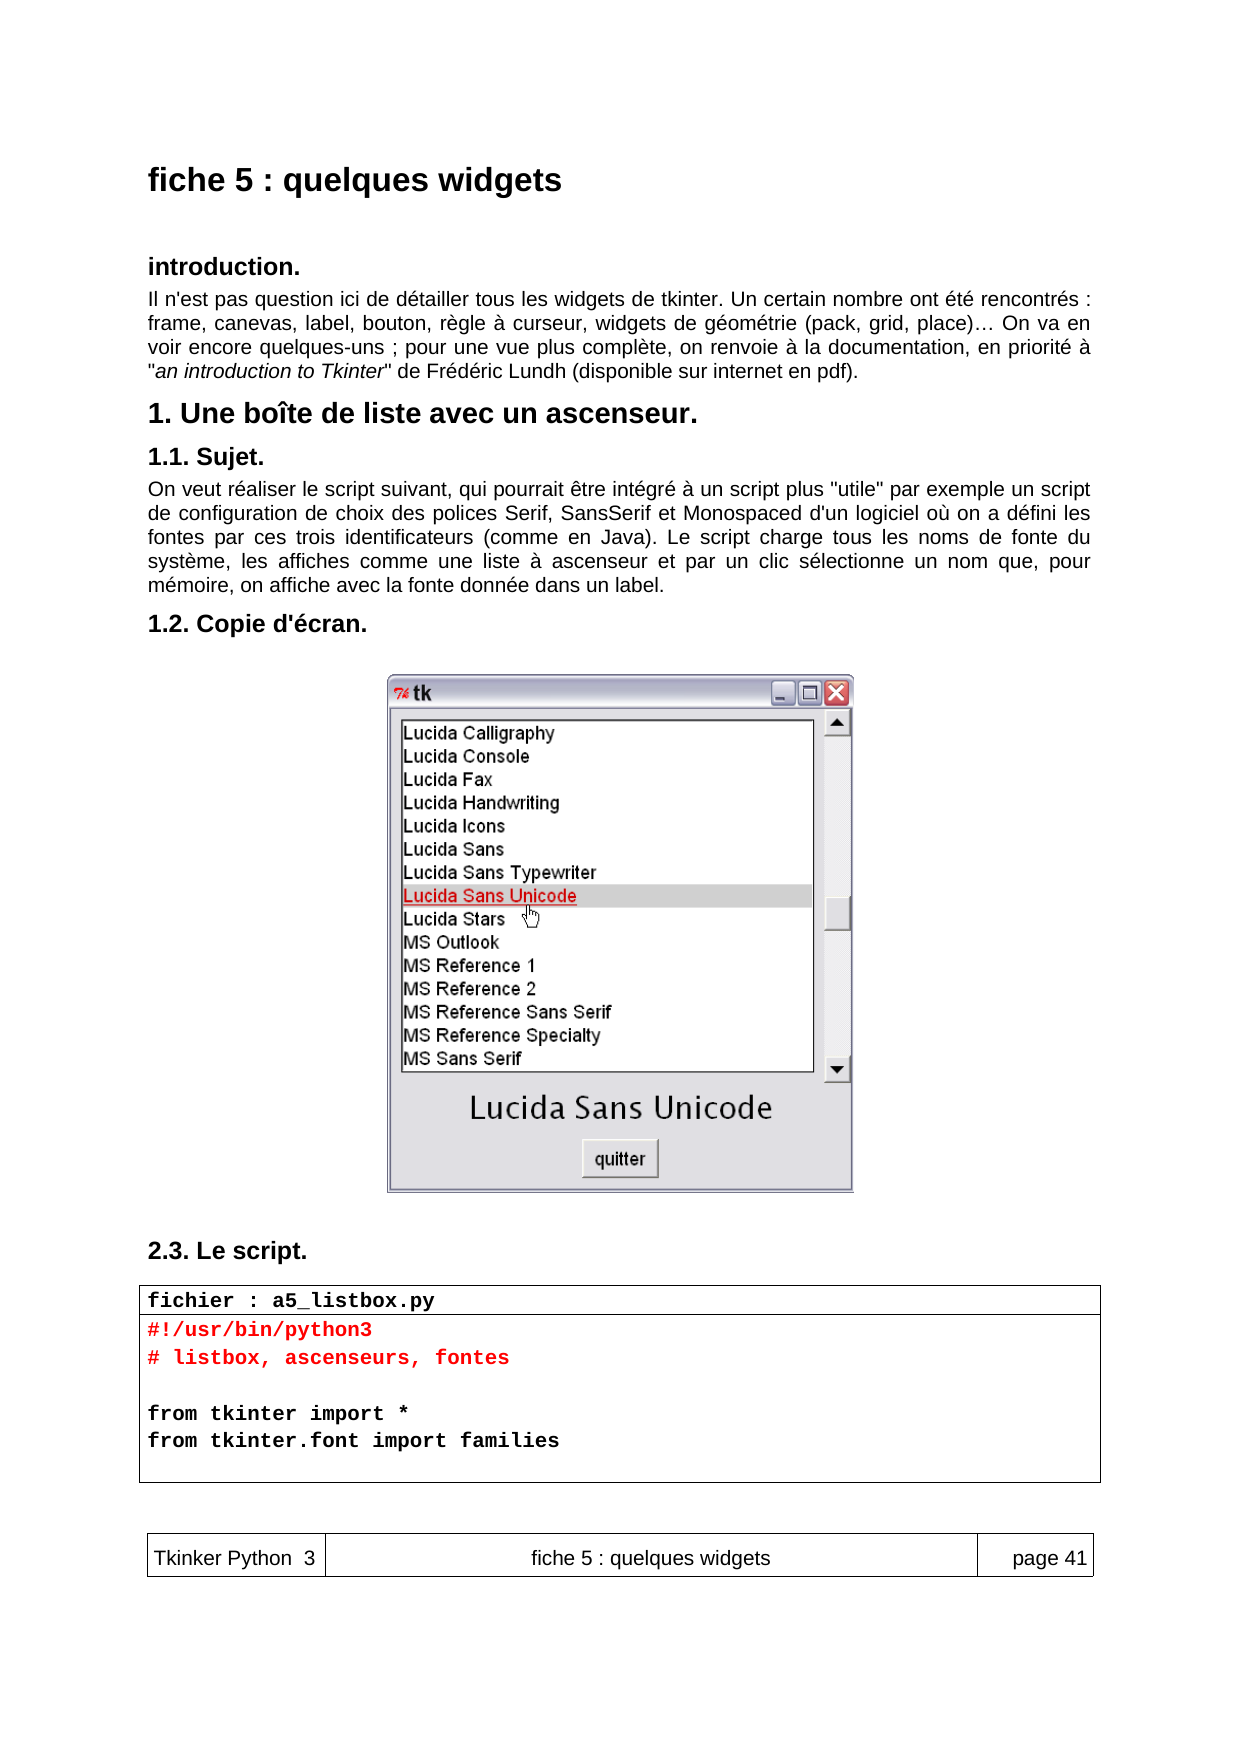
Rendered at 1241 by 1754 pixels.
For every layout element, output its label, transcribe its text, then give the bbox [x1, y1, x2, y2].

subtitle 2.3. Le script. [148, 1236, 1093, 1264]
text Il n'est pas question ici de détailler tous les widgets de tkinter. Un certain nombre ont été rencontrés : frame, canevas, label, bouton, règle à curseur, widgets de géométrie (pack, grid, place)… On va en voir encore quelques-uns ; pour une vue plus complète, on renvoie à la documentation, en priorité à "an introduction to Tkinter" de Frédéric Lundh (disponible sur internet en pdf). [148, 287, 1093, 383]
table_cell #!/usr/bin/python3 # listbox, ascenseurs, fontes from tkinter import * from tkinter.font import families [140, 1315, 1100, 1482]
subtitle 1. Une boîte de liste avec un ascenseur. [148, 396, 1093, 429]
subtitle introduction. [148, 252, 1093, 281]
picture [386, 673, 854, 1194]
subtitle 1.1. Sujet. [148, 442, 1093, 470]
subtitle fiche 5 : quelques widgets [148, 160, 1093, 198]
text On veut réaliser le script suivant, qui pourrait être intégré à un script plus "utile" par exemple un script de configuration de choix des polices Serif, SansSerif et Monospaced d'un logiciel où on a défini les fontes par ces trois identificateurs (comme en Java). Le script charge tous les noms de fonte du système, les affiches comme une liste à ascenseur et par un clic sélectionne un nom que, pour mémoire, on affiche avec la fonte donnée dans un label. [148, 477, 1093, 596]
subtitle 1.2. Copie d'écran. [148, 609, 1093, 638]
table_header fichier : a5_listbox.py [140, 1286, 1100, 1314]
